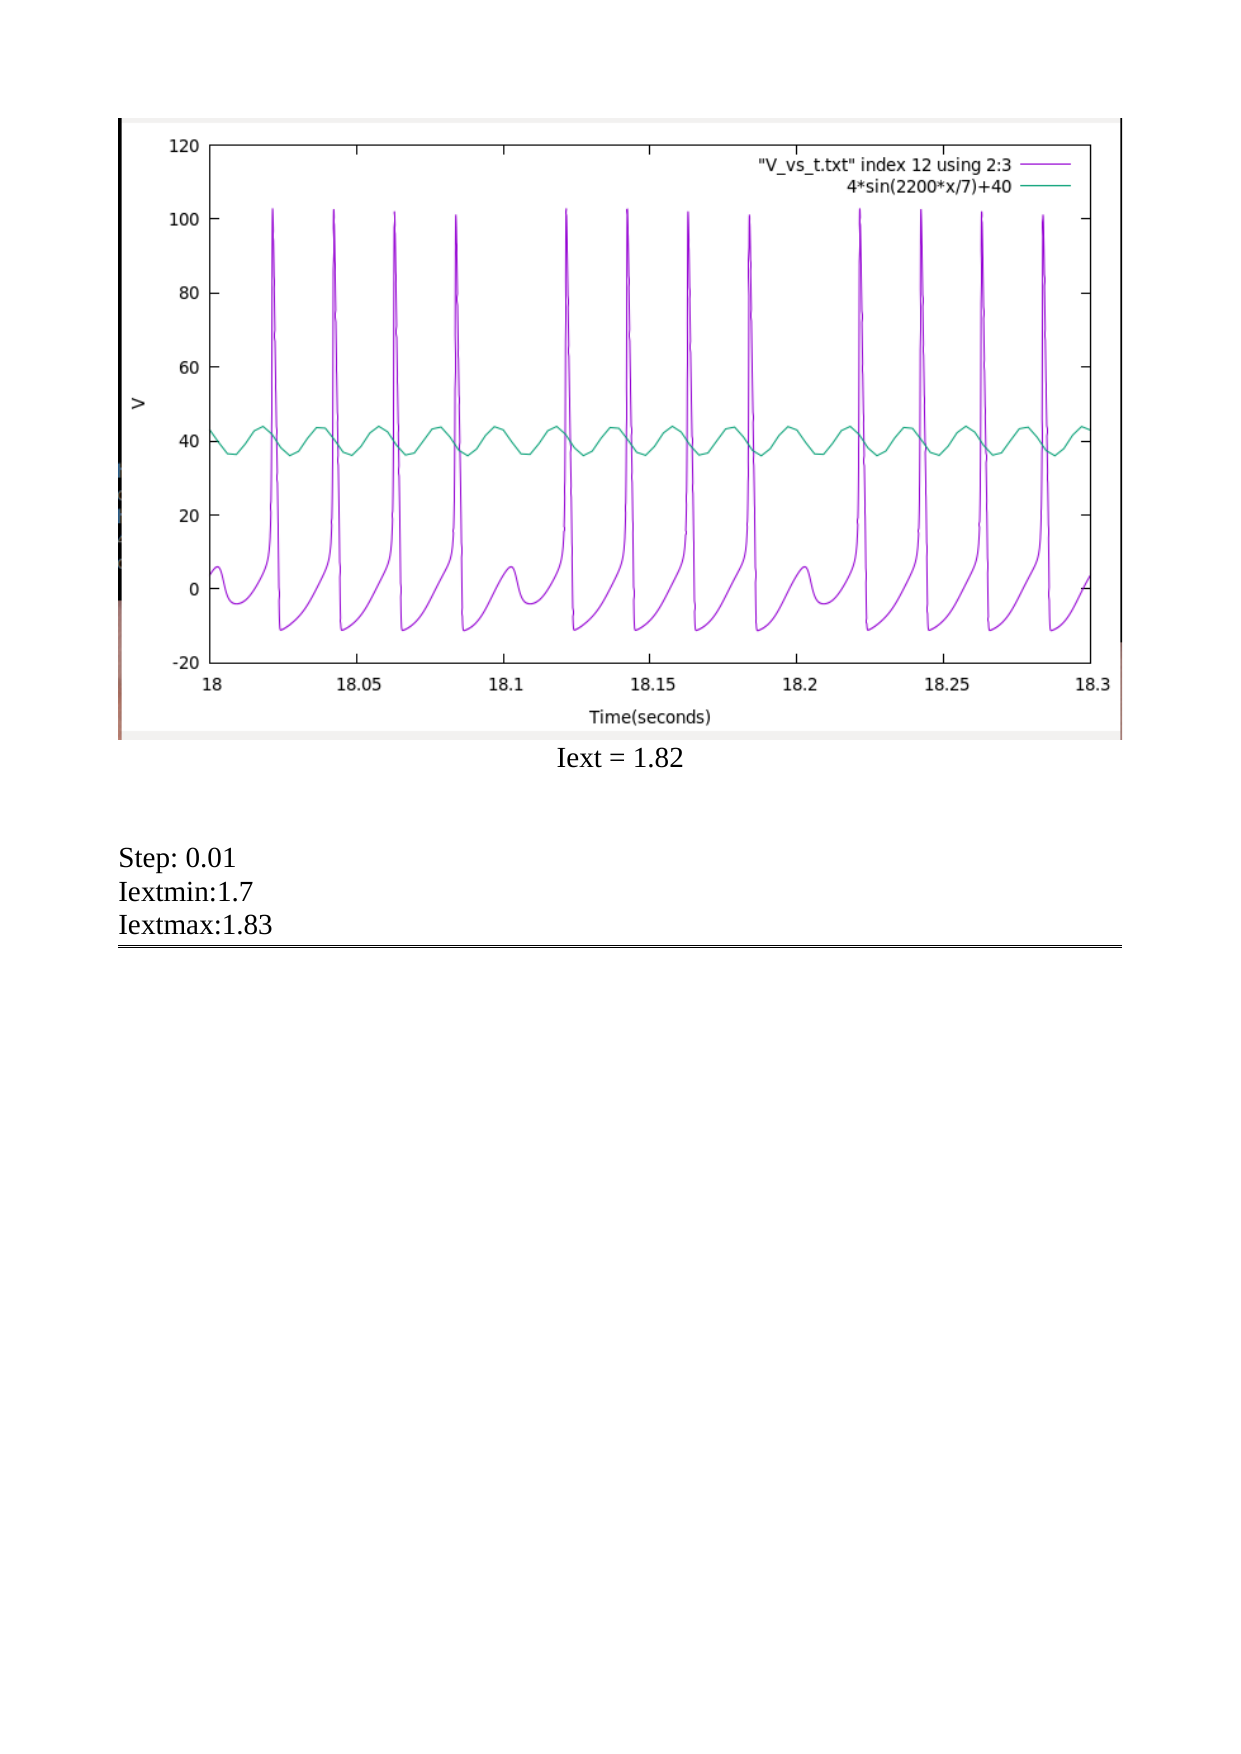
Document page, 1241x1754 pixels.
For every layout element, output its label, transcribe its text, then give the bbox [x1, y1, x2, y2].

text Iextmin:1.7 [118, 874, 1122, 907]
text Iext = 1.82 [118, 740, 1122, 773]
picture [118, 118, 1123, 740]
text Iextmax:1.83 [118, 907, 1122, 945]
text Step: 0.01 [118, 840, 1122, 874]
